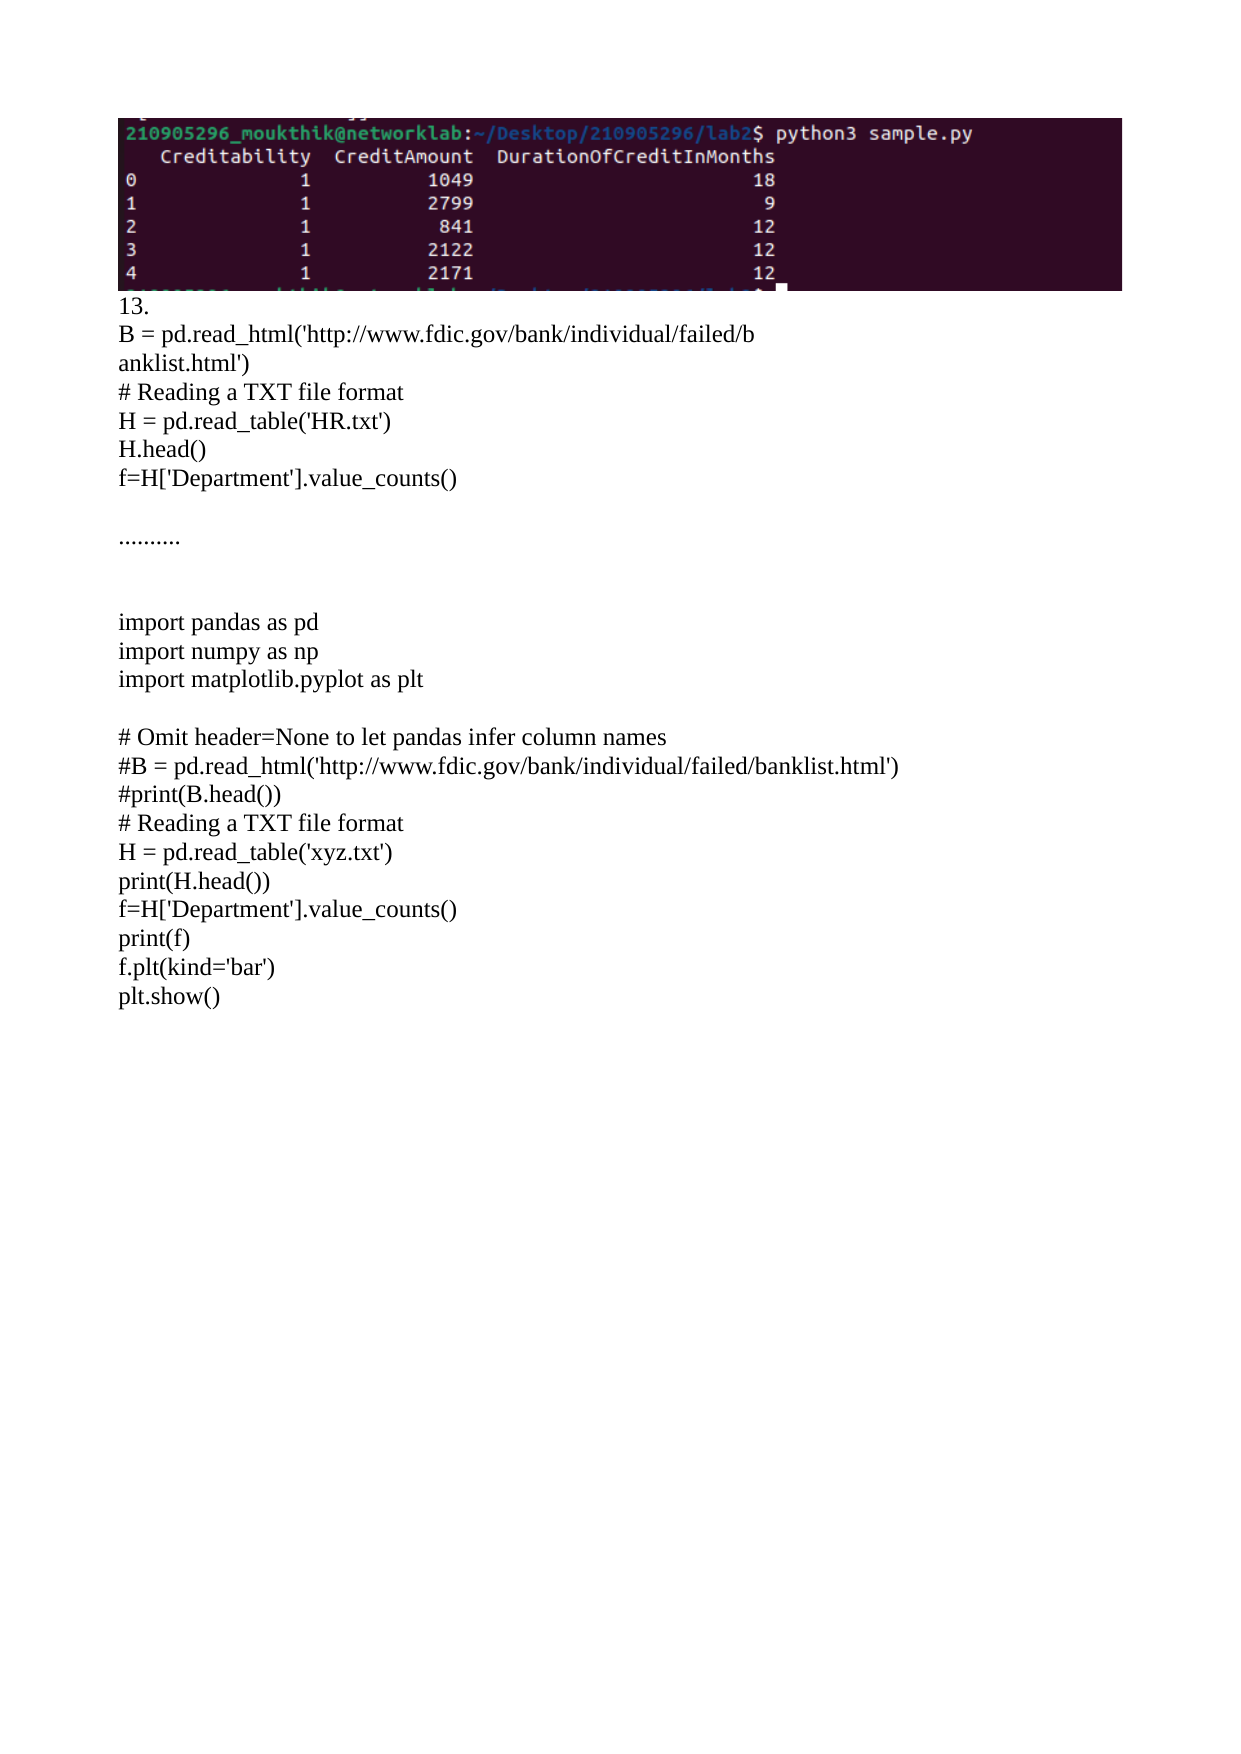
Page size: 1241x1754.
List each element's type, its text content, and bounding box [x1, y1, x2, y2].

text # Omit header=None to let pandas infer column names [118, 722, 1122, 751]
text import matplotlib.pyplot as plt [118, 664, 1122, 693]
text f=H['Department'].value_counts() [118, 894, 1122, 923]
text print(f) [118, 923, 1122, 952]
text H = pd.read_table('xyz.txt') [118, 837, 1122, 866]
picture [118, 118, 1123, 291]
text import pandas as pd [118, 607, 1122, 636]
text print(H.head()) [118, 866, 1122, 894]
text #print(B.head()) [118, 779, 1122, 808]
text f.plt(kind='bar') [118, 952, 1122, 981]
text B = pd.read_html('http://www.fdic.gov/bank/individual/failed/b [118, 319, 1122, 348]
text .......... [118, 521, 1122, 549]
text f=H['Department'].value_counts() [118, 463, 1122, 492]
text anklist.html') [118, 348, 1122, 377]
text plt.show() [118, 981, 1122, 1009]
text #B = pd.read_html('http://www.fdic.gov/bank/individual/failed/banklist.html') [118, 751, 1122, 779]
text # Reading a TXT file format [118, 377, 1122, 406]
text import numpy as np [118, 636, 1122, 664]
text H.head() [118, 434, 1122, 463]
text H = pd.read_table('HR.txt') [118, 406, 1122, 434]
text 13. [118, 291, 1122, 319]
text # Reading a TXT file format [118, 808, 1122, 837]
